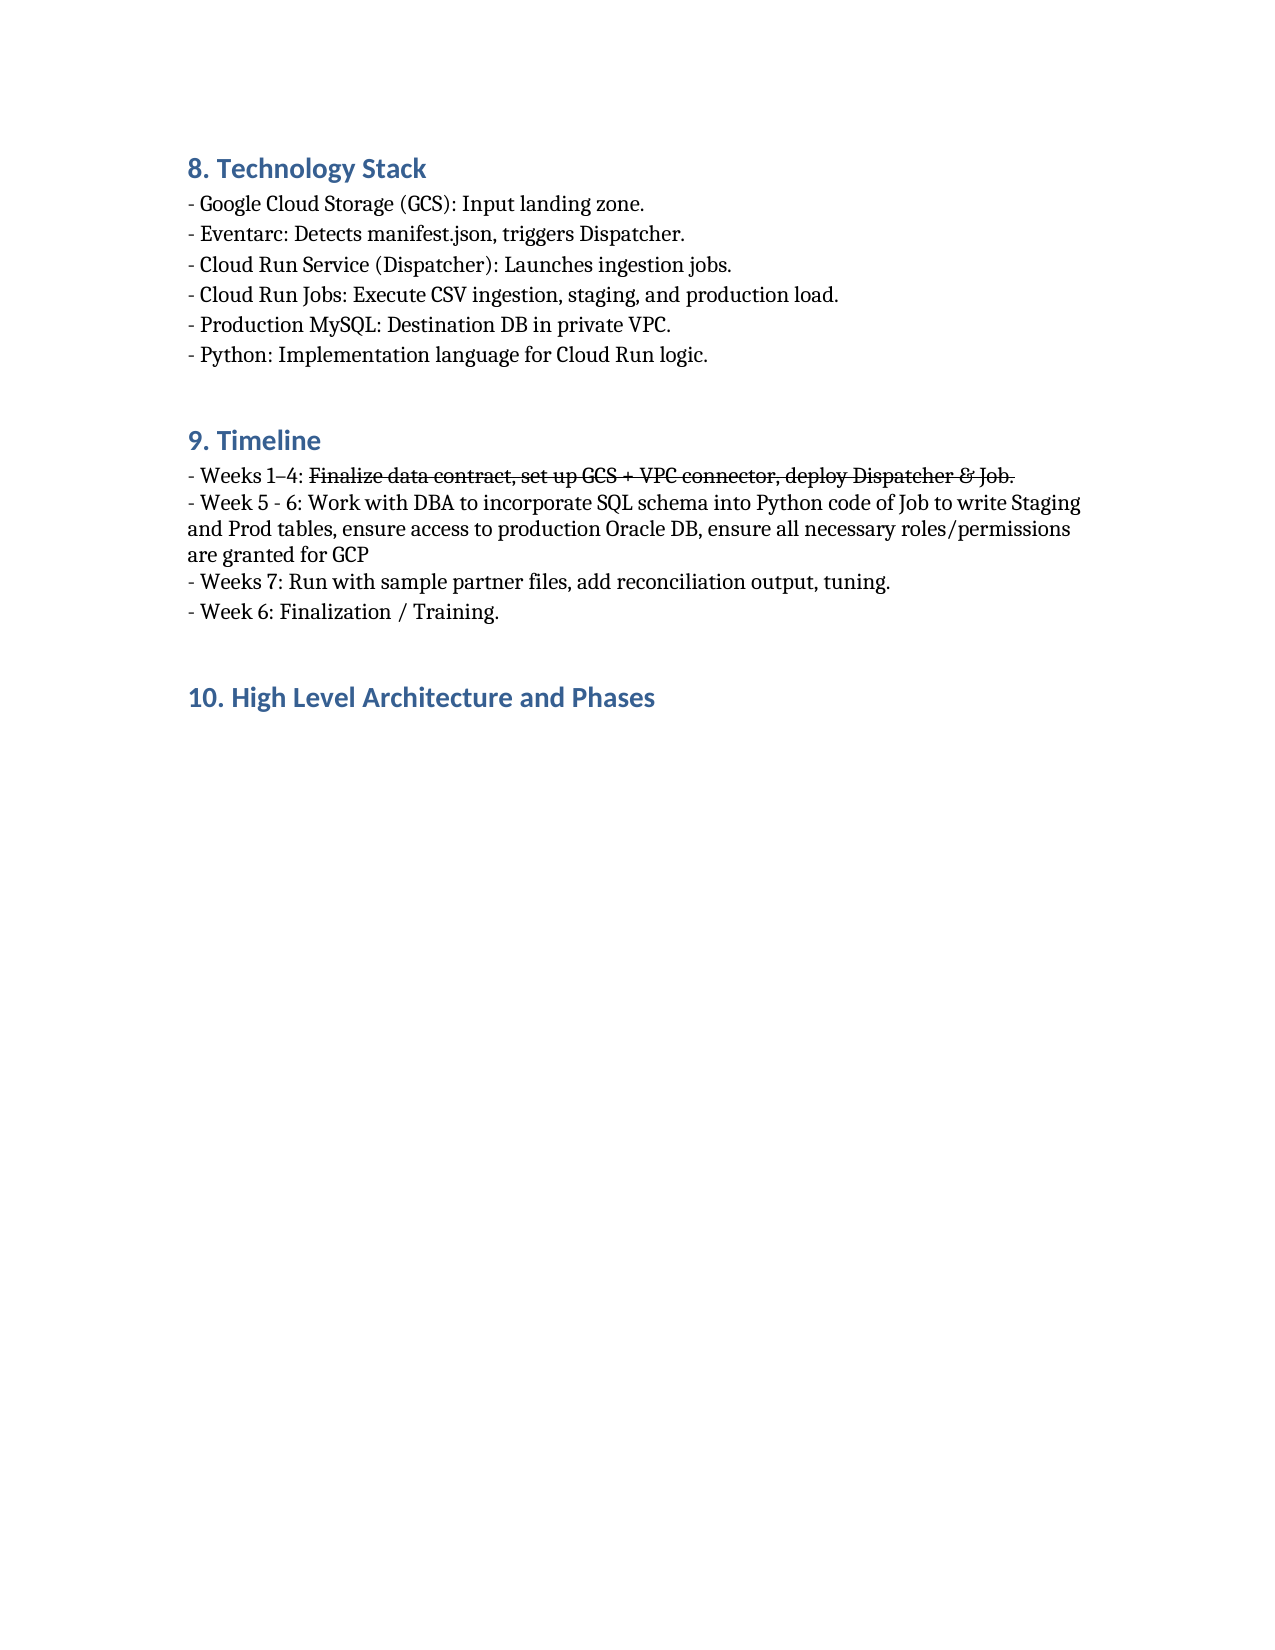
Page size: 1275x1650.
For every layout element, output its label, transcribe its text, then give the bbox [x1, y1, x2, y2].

subtitle 9. Timeline [187, 422, 1087, 458]
text - Weeks 7: Run with sample partner files, add reconciliation output, tuning. - Week 6: Finalization / Training. [187, 568, 1087, 625]
text - Weeks 1–4: Finalize data contract, set up GCS + VPC connector, deploy Dispatcher & Job. - Week 5 - 6: Work with DBA to incorporate SQL schema into Python code of Job to write Staging and Prod tables, ensure access to production Oracle DB, ensure all necessary roles/permissions are granted for GCP [187, 463, 1087, 568]
subtitle 8. Technology Stack [187, 150, 1087, 186]
text - Google Cloud Storage (GCS): Input landing zone. - Eventarc: Detects manifest.json, triggers Dispatcher. - Cloud Run Service (Dispatcher): Launches ingestion jobs. - Cloud Run Jobs: Execute CSV ingestion, staging, and production load. - Production MySQL: Destination DB in private VPC. - Python: Implementation language for Cloud Run logic. [187, 191, 1087, 368]
subtitle 10. High Level Architecture and Phases [187, 679, 1087, 714]
